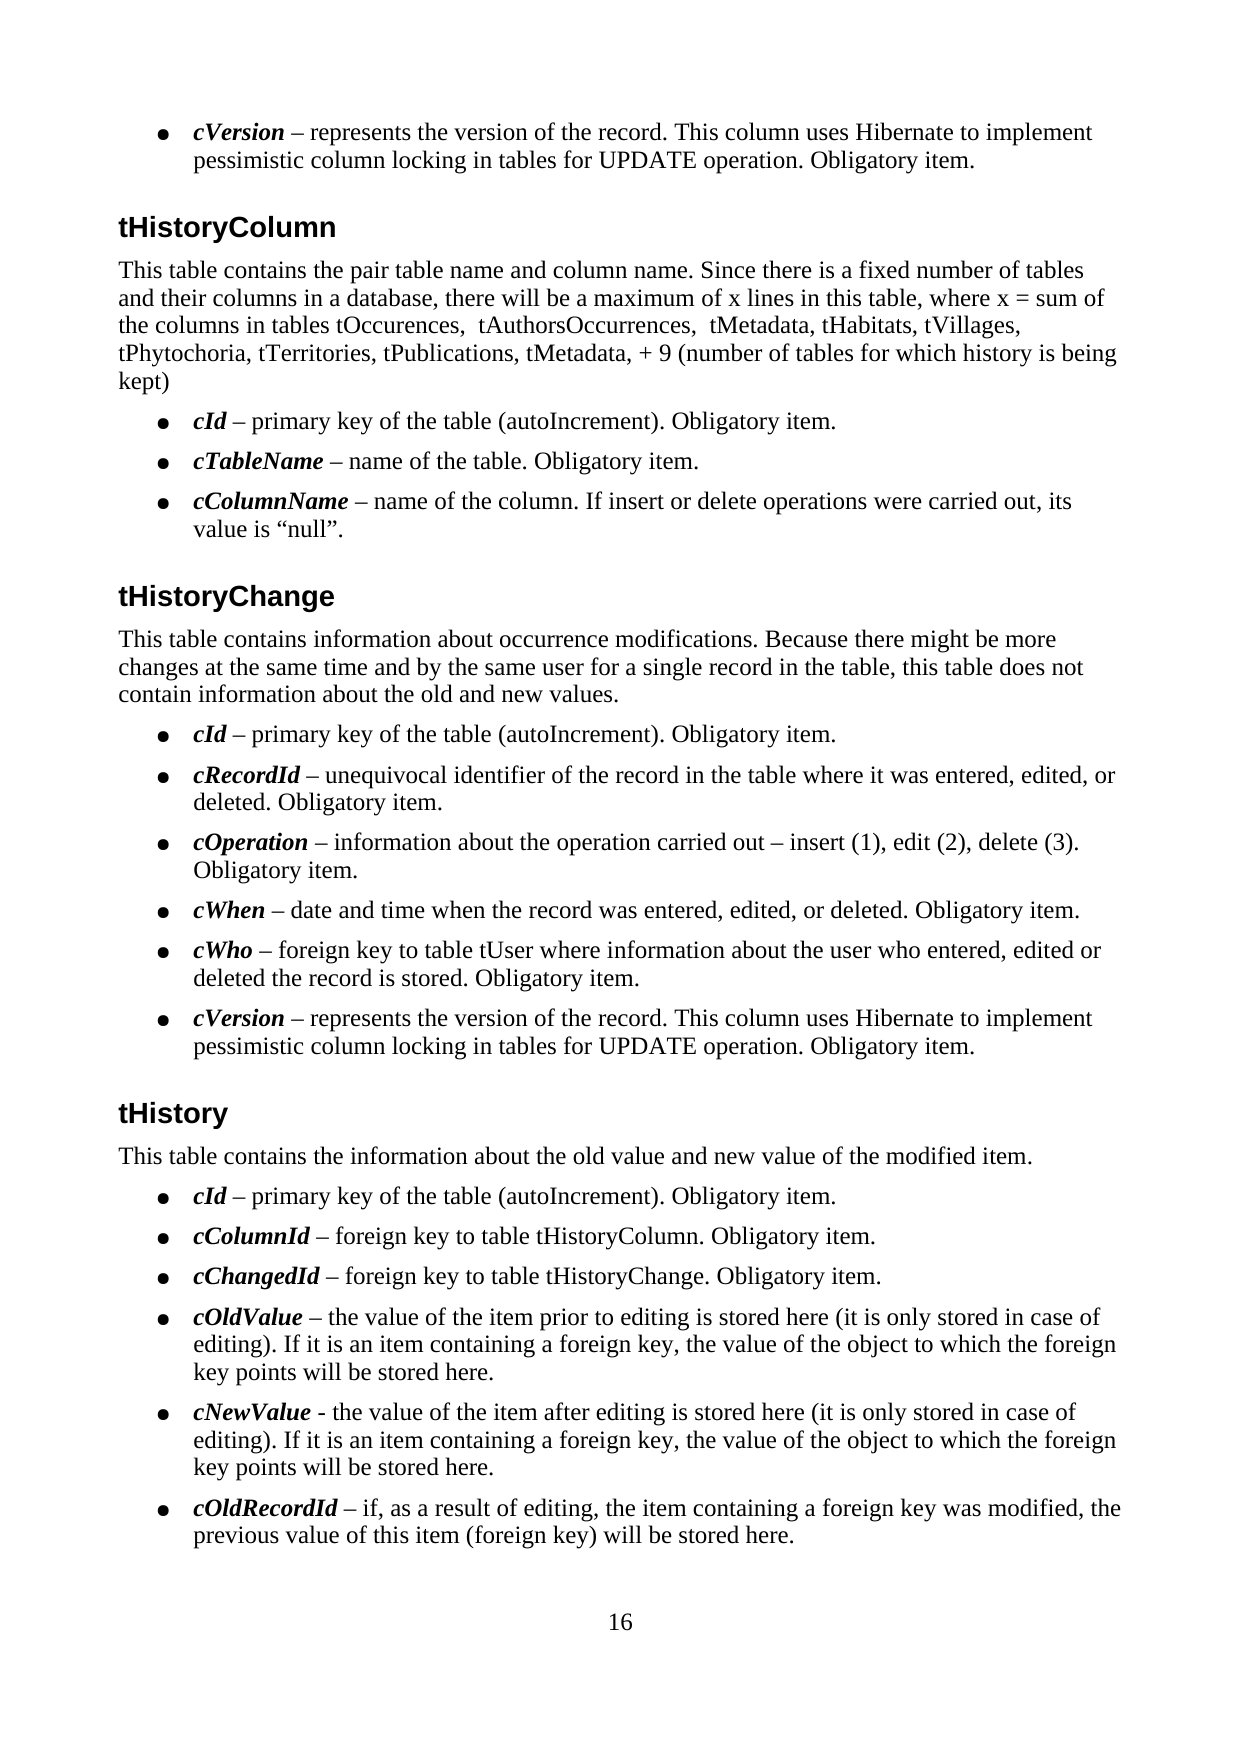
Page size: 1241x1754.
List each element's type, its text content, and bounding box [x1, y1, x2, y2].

list cNewValue - the value of the item after editing is stored here (it is only stored in case of editing). If it is an item containing a foreign key, the value of the object to which the foreign key points will be stored here. [156, 1398, 1122, 1481]
list cTableName – name of the table. Obligatory item. [156, 447, 1122, 475]
subtitle tHistoryChange [118, 580, 1122, 613]
list cId – primary key of the table (autoIncrement). Obligatory item. [156, 1182, 1122, 1210]
subtitle tHistoryColumn [118, 211, 1122, 243]
list cOldValue – the value of the item prior to editing is stored here (it is only stored in case of editing). If it is an item containing a foreign key, the value of the object to which the foreign key points will be stored here. [156, 1303, 1122, 1386]
list cVersion – represents the version of the record. This column uses Hibernate to implement pessimistic column locking in tables for UPDATE operation. Obligatory item. [156, 118, 1122, 173]
text This table contains the information about the old value and new value of the modified item. [118, 1142, 1122, 1170]
list cVersion – represents the version of the record. This column uses Hibernate to implement pessimistic column locking in tables for UPDATE operation. Obligatory item. [156, 1004, 1122, 1060]
list cWhen – date and time when the record was entered, edited, or deleted. Obligatory item. [156, 896, 1122, 924]
list cChangedId – foreign key to table tHistoryChange. Obligatory item. [156, 1262, 1122, 1290]
list cColumnName – name of the column. If insert or delete operations were carried out, its value is “null”. [156, 487, 1122, 543]
text This table contains information about occurrence modifications. Because there might be more changes at the same time and by the same user for a single record in the table, this table does not contain information about the old and new values. [118, 625, 1122, 708]
list cRecordId – unequivocal identifier of the record in the table where it was entered, edited, or deleted. Obligatory item. [156, 761, 1122, 816]
list cColumnId – foreign key to table tHistoryColumn. Obligatory item. [156, 1222, 1122, 1250]
list cOperation – information about the operation carried out – insert (1), edit (2), delete (3). Obligatory item. [156, 828, 1122, 884]
subtitle tHistory [118, 1097, 1122, 1130]
text This table contains the pair table name and column name. Since there is a fixed number of tables and their columns in a database, there will be a maximum of x lines in this table, where x = sum of the columns in tables tOccurences, tAuthorsOccurrences, tMetadata, tHabitats, tVillages, tPhytochoria, tTerritories, tPublications, tMetadata, + 9 (number of tables for which history is being kept) [118, 256, 1122, 394]
list cOldRecordId – if, as a result of editing, the item containing a foreign key was modified, the previous value of this item (foreign key) will be stored here. [156, 1494, 1122, 1549]
list cId – primary key of the table (autoIncrement). Obligatory item. [156, 407, 1122, 435]
list cId – primary key of the table (autoIncrement). Obligatory item. [156, 721, 1122, 748]
list cWho – foreign key to table tUser where information about the user who entered, edited or deleted the record is stored. Obligatory item. [156, 936, 1122, 992]
